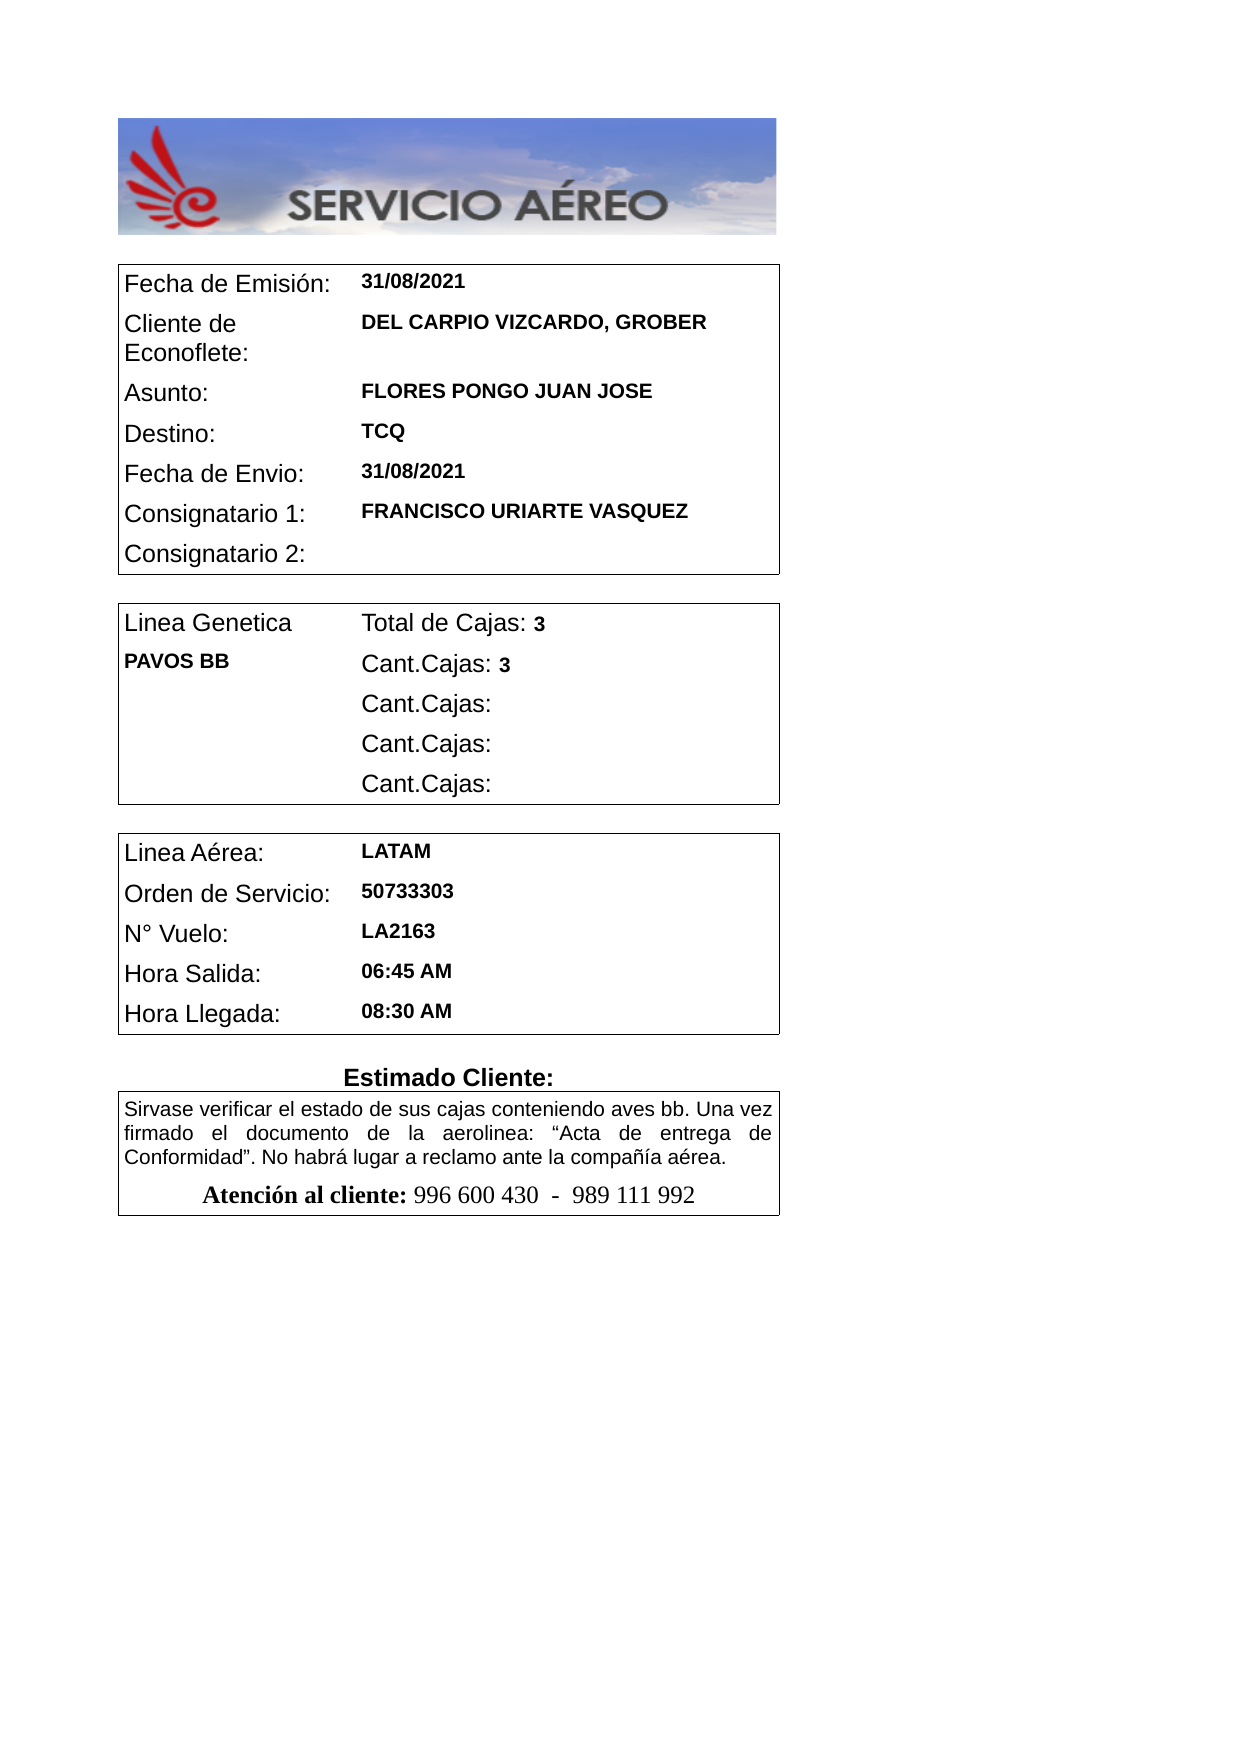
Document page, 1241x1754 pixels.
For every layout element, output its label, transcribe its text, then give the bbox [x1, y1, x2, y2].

table_cell TCQ [356, 413, 779, 453]
table_cell Hora Llegada: [119, 994, 356, 1034]
table_cell [119, 683, 356, 723]
table_cell DEL CARPIO VIZCARDO, GROBER [356, 304, 779, 373]
table_cell N° Vuelo: [119, 913, 356, 953]
table_cell [356, 805, 779, 833]
table_cell PAVOS BB [119, 643, 356, 683]
table_cell Consignatario 2: [119, 534, 356, 574]
table_cell Orden de Servicio: [119, 873, 356, 913]
table_cell Total de Cajas: 3 [356, 604, 779, 643]
table_cell Consignatario 1: [119, 493, 356, 533]
table_cell Atención al cliente: 996 600 430 - 989 111 992 [119, 1175, 779, 1215]
table_cell Cant.Cajas: 3 [356, 643, 779, 683]
table_cell Estimado Cliente: [118, 1035, 779, 1091]
table_cell Cant.Cajas: [356, 764, 779, 804]
table_cell [119, 764, 356, 804]
table_cell FLORES PONGO JUAN JOSE [356, 373, 779, 413]
table_cell Sirvase verificar el estado de sus cajas conteniendo aves bb. Una vez firmado el documento de la aerolinea: “Acta de entrega de Conformidad”. No habrá lugar a reclamo ante la compañía aérea. [119, 1092, 779, 1175]
table_cell Asunto: [119, 373, 356, 413]
table_cell Linea Aérea: [119, 834, 356, 873]
table_cell [119, 723, 356, 763]
table_header 31/08/2021 [356, 265, 779, 304]
table_cell [356, 534, 779, 574]
table_cell Cliente de Econoflete: [119, 304, 356, 373]
table_cell FRANCISCO URIARTE VASQUEZ [356, 493, 779, 533]
table_cell Destino: [119, 413, 356, 453]
table_cell 31/08/2021 [356, 453, 779, 493]
table_cell 50733303 [356, 873, 779, 913]
table_cell Hora Salida: [119, 953, 356, 993]
table_cell LATAM [356, 834, 779, 873]
table_cell [118, 575, 356, 603]
table_cell [118, 805, 356, 833]
table_cell Fecha de Envio: [119, 453, 356, 493]
table_cell Cant.Cajas: [356, 683, 779, 723]
table_cell Cant.Cajas: [356, 723, 779, 763]
table_cell 06:45 AM [356, 953, 779, 993]
table_cell [356, 575, 779, 603]
table_cell 08:30 AM [356, 994, 779, 1034]
table_cell Linea Genetica [119, 604, 356, 643]
table_header Fecha de Emisión: [119, 265, 356, 304]
table_cell LA2163 [356, 913, 779, 953]
picture [118, 118, 777, 235]
